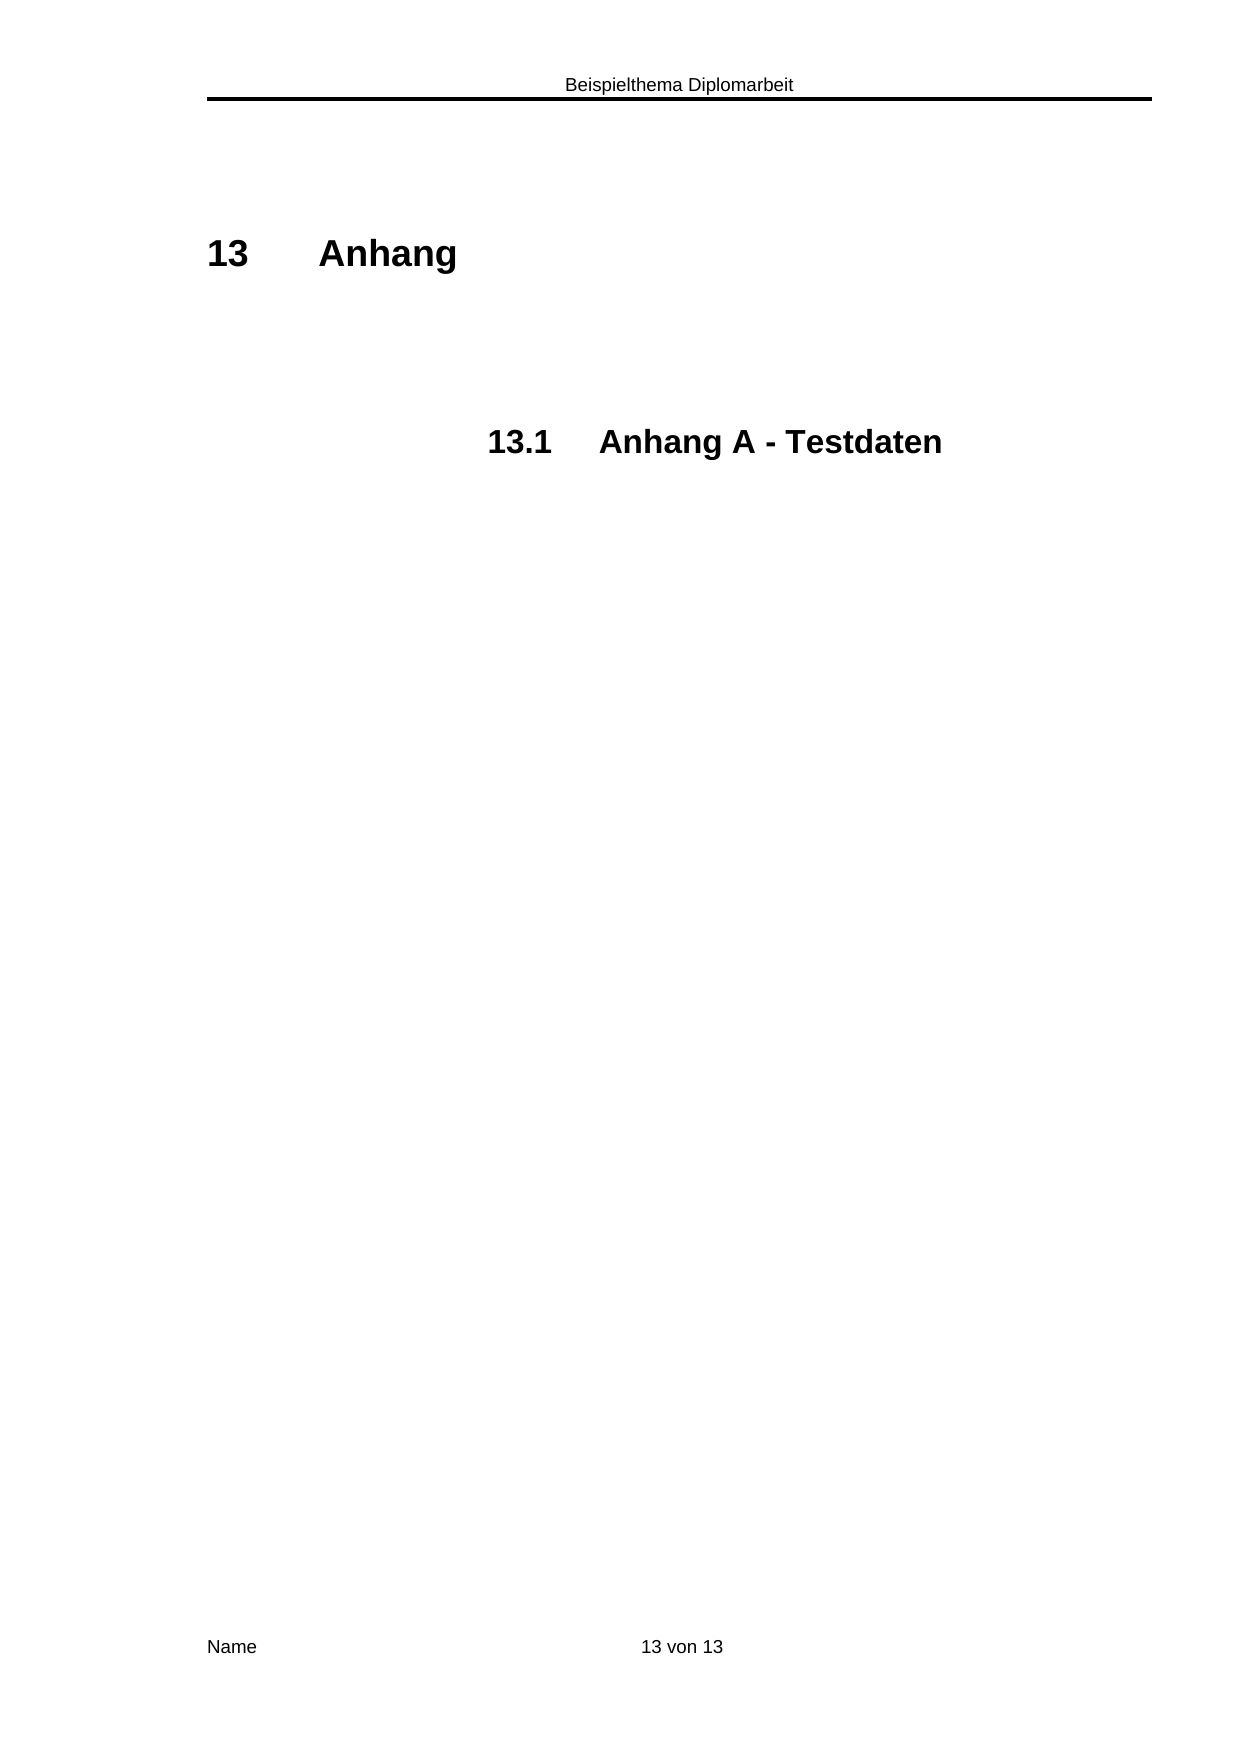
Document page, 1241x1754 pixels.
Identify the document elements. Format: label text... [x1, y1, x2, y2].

subtitle Anhang [207, 232, 1152, 275]
subtitle Anhang A - Testdaten [487, 422, 1152, 461]
